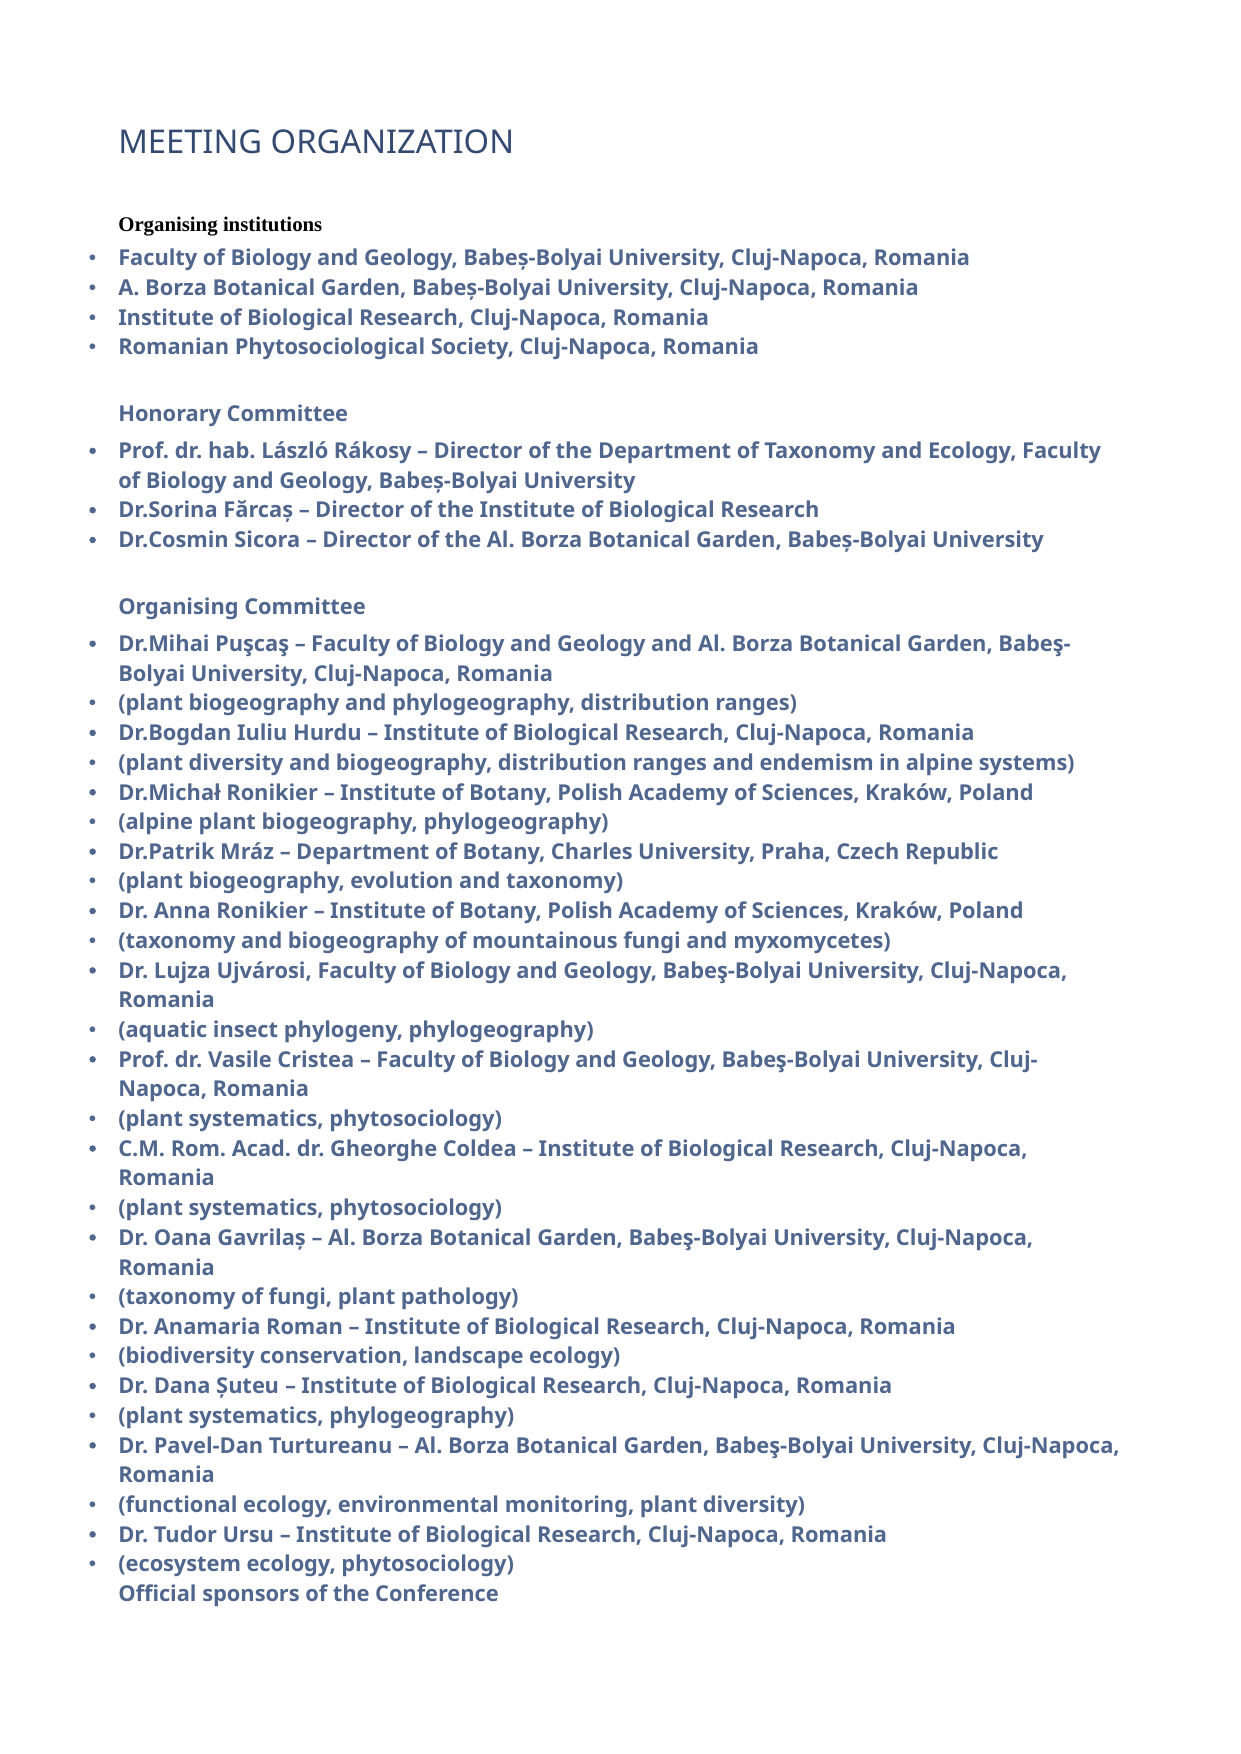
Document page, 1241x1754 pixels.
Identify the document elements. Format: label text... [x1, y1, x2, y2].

list (taxonomy and biogeography of mountainous fungi and myxomycetes) [118, 925, 1122, 955]
list (taxonomy of fungi, plant pathology) [118, 1281, 1122, 1311]
list (plant diversity and biogeography, distribution ranges and endemism in alpine systems) [118, 747, 1122, 777]
list (ecosystem ecology, phytosociology) [118, 1548, 1122, 1578]
list (alpine plant biogeography, phylogeography) [118, 806, 1122, 836]
list Dr.Bogdan Iuliu Hurdu – Institute of Biological Research, Cluj-Napoca, Romania [118, 717, 1122, 747]
list Dr. Anna Ronikier – Institute of Botany, Polish Academy of Sciences, Kraków, Poland [118, 895, 1122, 925]
subtitle Organising institutions [118, 212, 1122, 236]
list C.M. Rom. Acad. dr. Gheorghe Coldea – Institute of Biological Research, Cluj-Napoca, Romania [118, 1133, 1122, 1192]
list Dr. Anamaria Roman – Institute of Biological Research, Cluj-Napoca, Romania [118, 1311, 1122, 1341]
list (aquatic insect phylogeny, phylogeography) [118, 1014, 1122, 1044]
list (plant systematics, phytosociology) [118, 1103, 1122, 1133]
list (biodiversity conservation, landscape ecology) [118, 1341, 1122, 1370]
list (plant systematics, phylogeography) [118, 1400, 1122, 1430]
list (plant biogeography, evolution and taxonomy) [118, 866, 1122, 895]
list A. Borza Botanical Garden, Babeș-Bolyai University, Cluj-Napoca, Romania [118, 272, 1122, 302]
list Dr.Michał Ronikier – Institute of Botany, Polish Academy of Sciences, Kraków, Poland [118, 777, 1122, 806]
list Dr. Pavel-Dan Turtureanu – Al. Borza Botanical Garden, Babeş-Bolyai University, Cluj-Napoca, Romania [118, 1430, 1122, 1489]
list Dr. Tudor Ursu – Institute of Biological Research, Cluj-Napoca, Romania [118, 1519, 1122, 1548]
subtitle Organising Committee [118, 591, 1122, 620]
subtitle MEETING ORGANIZATION [118, 118, 1122, 163]
list (plant biogeography and phylogeography, distribution ranges) [118, 687, 1122, 717]
list Prof. dr. Vasile Cristea – Faculty of Biology and Geology, Babeş-Bolyai University, Cluj-Napoca, Romania [118, 1044, 1122, 1103]
list Faculty of Biology and Geology, Babeș-Bolyai University, Cluj-Napoca, Romania [118, 242, 1122, 272]
list Prof. dr. hab. László Rákosy – Director of the Department of Taxonomy and Ecology, Faculty of Biology and Geology, Babeș-Bolyai University [118, 435, 1122, 494]
list Institute of Biological Research, Cluj-Napoca, Romania [118, 302, 1122, 331]
subtitle Official sponsors of the Conference [118, 1578, 1122, 1608]
list (plant systematics, phytosociology) [118, 1192, 1122, 1222]
list Dr.Mihai Puşcaş – Faculty of Biology and Geology and Al. Borza Botanical Garden, Babeş-Bolyai University, Cluj-Napoca, Romania [118, 628, 1122, 687]
list Romanian Phytosociological Society, Cluj-Napoca, Romania [118, 331, 1122, 361]
list Dr.Patrik Mráz – Department of Botany, Charles University, Praha, Czech Republic [118, 836, 1122, 866]
subtitle Honorary Committee [118, 398, 1122, 427]
list (functional ecology, environmental monitoring, plant diversity) [118, 1489, 1122, 1519]
list Dr. Dana Șuteu – Institute of Biological Research, Cluj-Napoca, Romania [118, 1370, 1122, 1400]
list Dr. Lujza Ujvárosi, Faculty of Biology and Geology, Babeş-Bolyai University, Cluj-Napoca, Romania [118, 955, 1122, 1014]
list Dr. Oana Gavrilaș – Al. Borza Botanical Garden, Babeş-Bolyai University, Cluj-Napoca, Romania [118, 1222, 1122, 1281]
list Dr.Sorina Fărcaș – Director of the Institute of Biological Research [118, 494, 1122, 524]
list Dr.Cosmin Sicora – Director of the Al. Borza Botanical Garden, Babeș-Bolyai University [118, 524, 1122, 554]
